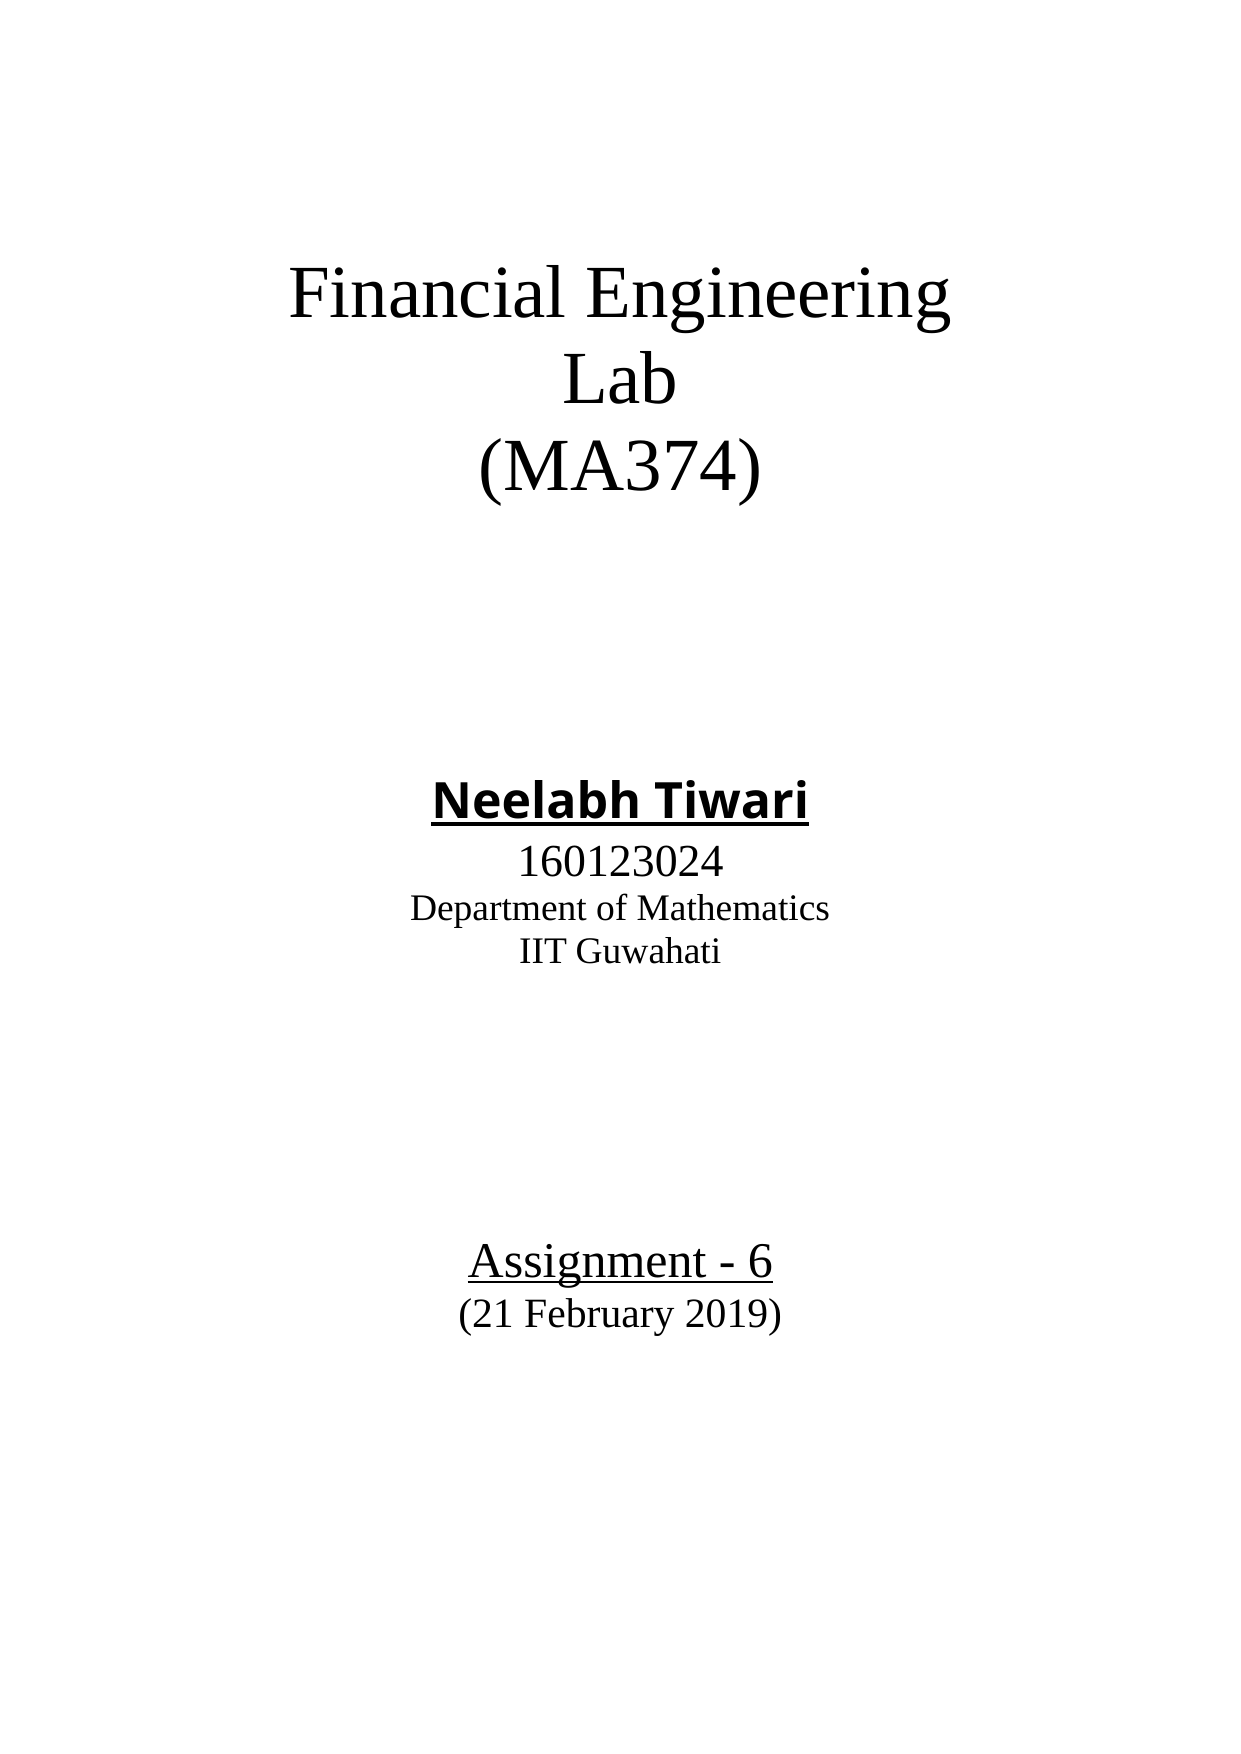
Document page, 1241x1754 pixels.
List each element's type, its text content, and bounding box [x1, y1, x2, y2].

text Neelabh Tiwari [118, 765, 1122, 833]
text 160123024 [118, 833, 1122, 886]
text Lab [118, 334, 1122, 420]
text (MA374) [118, 420, 1122, 506]
text Financial Engineering [118, 247, 1122, 334]
text Assignment - 6 [118, 1231, 1122, 1288]
text (21 February 2019) [118, 1288, 1122, 1336]
text IIT Guwahati [118, 929, 1122, 972]
text Department of Mathematics [118, 886, 1122, 929]
